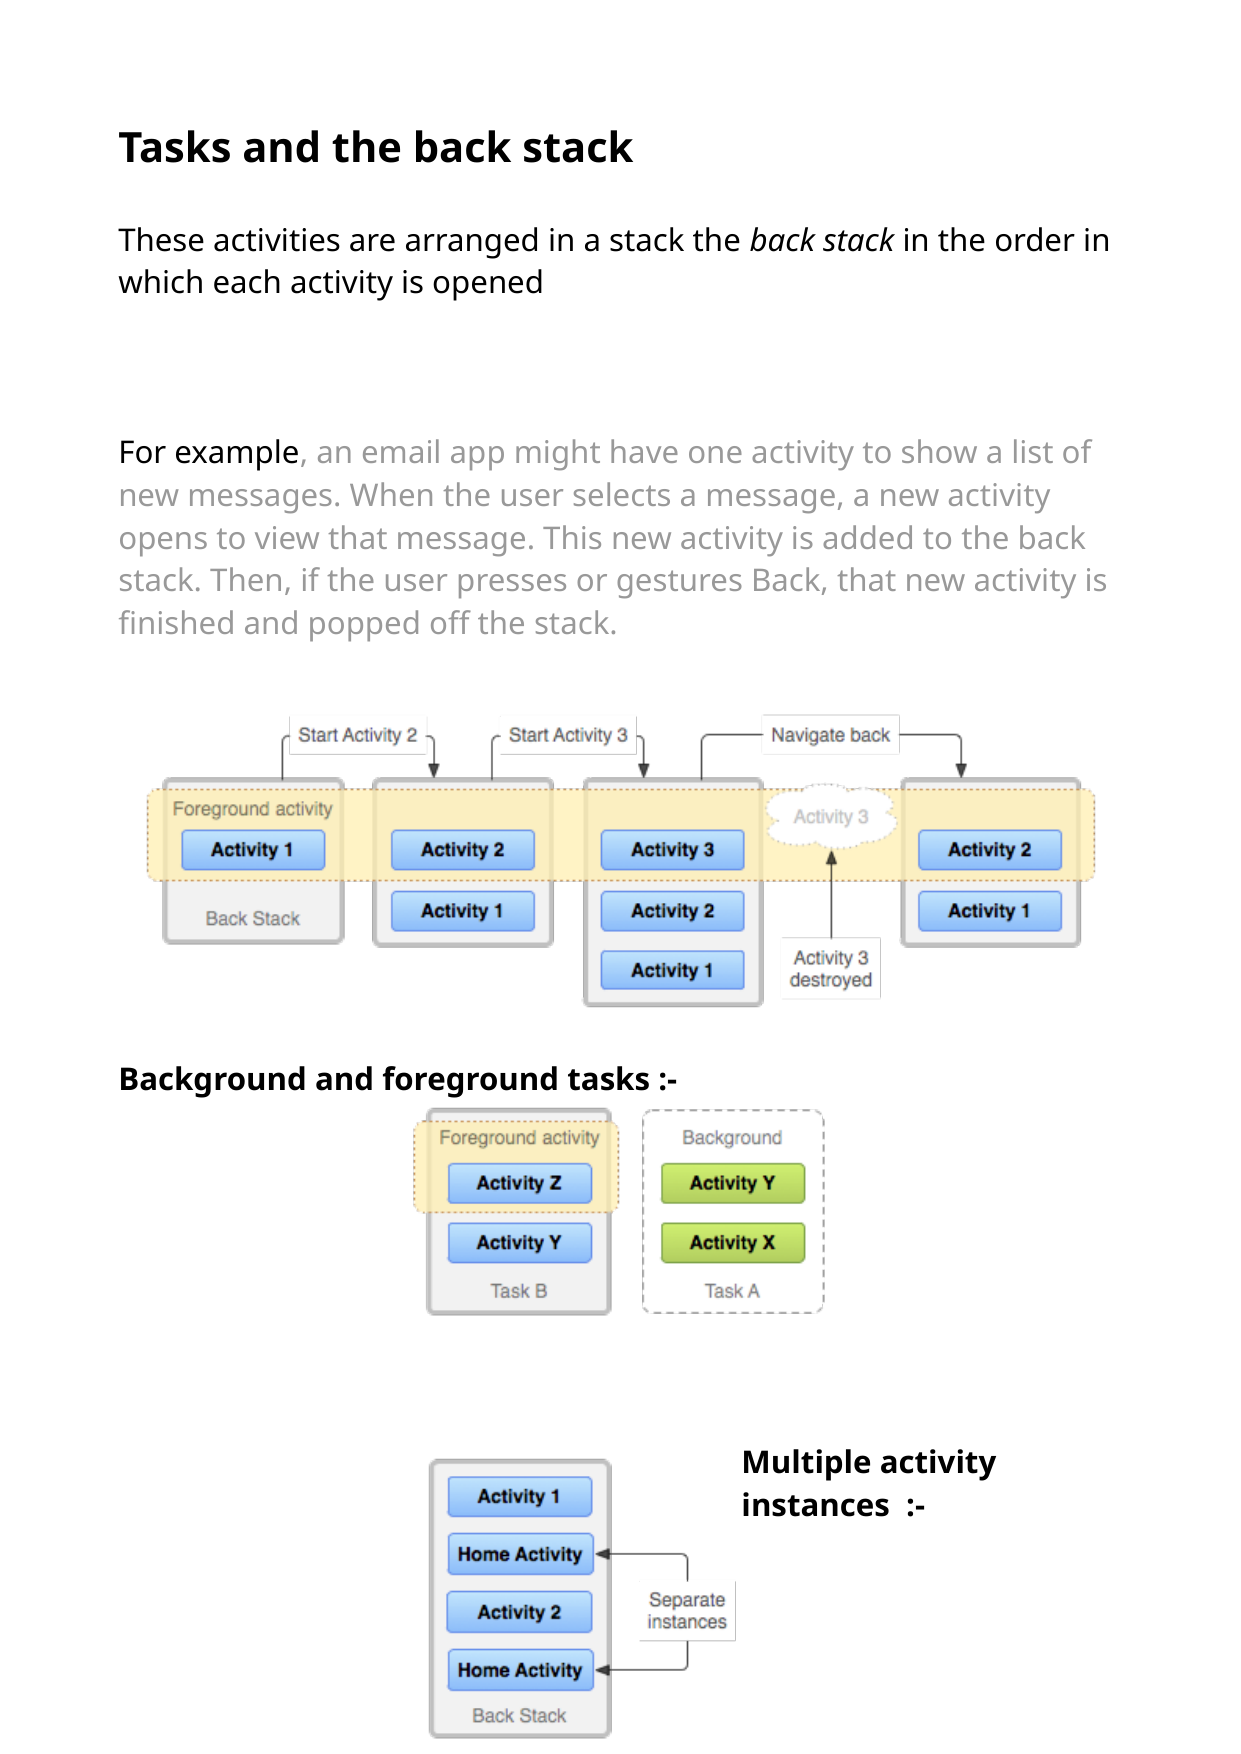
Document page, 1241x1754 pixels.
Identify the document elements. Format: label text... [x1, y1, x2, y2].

text These activities are arranged in a stack the back stack in the order in which each activity is opened [118, 217, 1122, 303]
text Background and foreground tasks :- [118, 1057, 1122, 1099]
picture [403, 1099, 837, 1331]
text Multiple activity instances :- [118, 1440, 1122, 1526]
text Tasks and the back stack [118, 118, 1122, 175]
picture [421, 1450, 742, 1754]
text For example, an email app might have one activity to show a list of new messages. When the user selects a message, a new activity opens to view that message. This new activity is added to the back stack. Then, if the user presses or gestures Back, that new activity is finished and popped off the stack. [118, 431, 1122, 643]
picture [138, 709, 1103, 1015]
